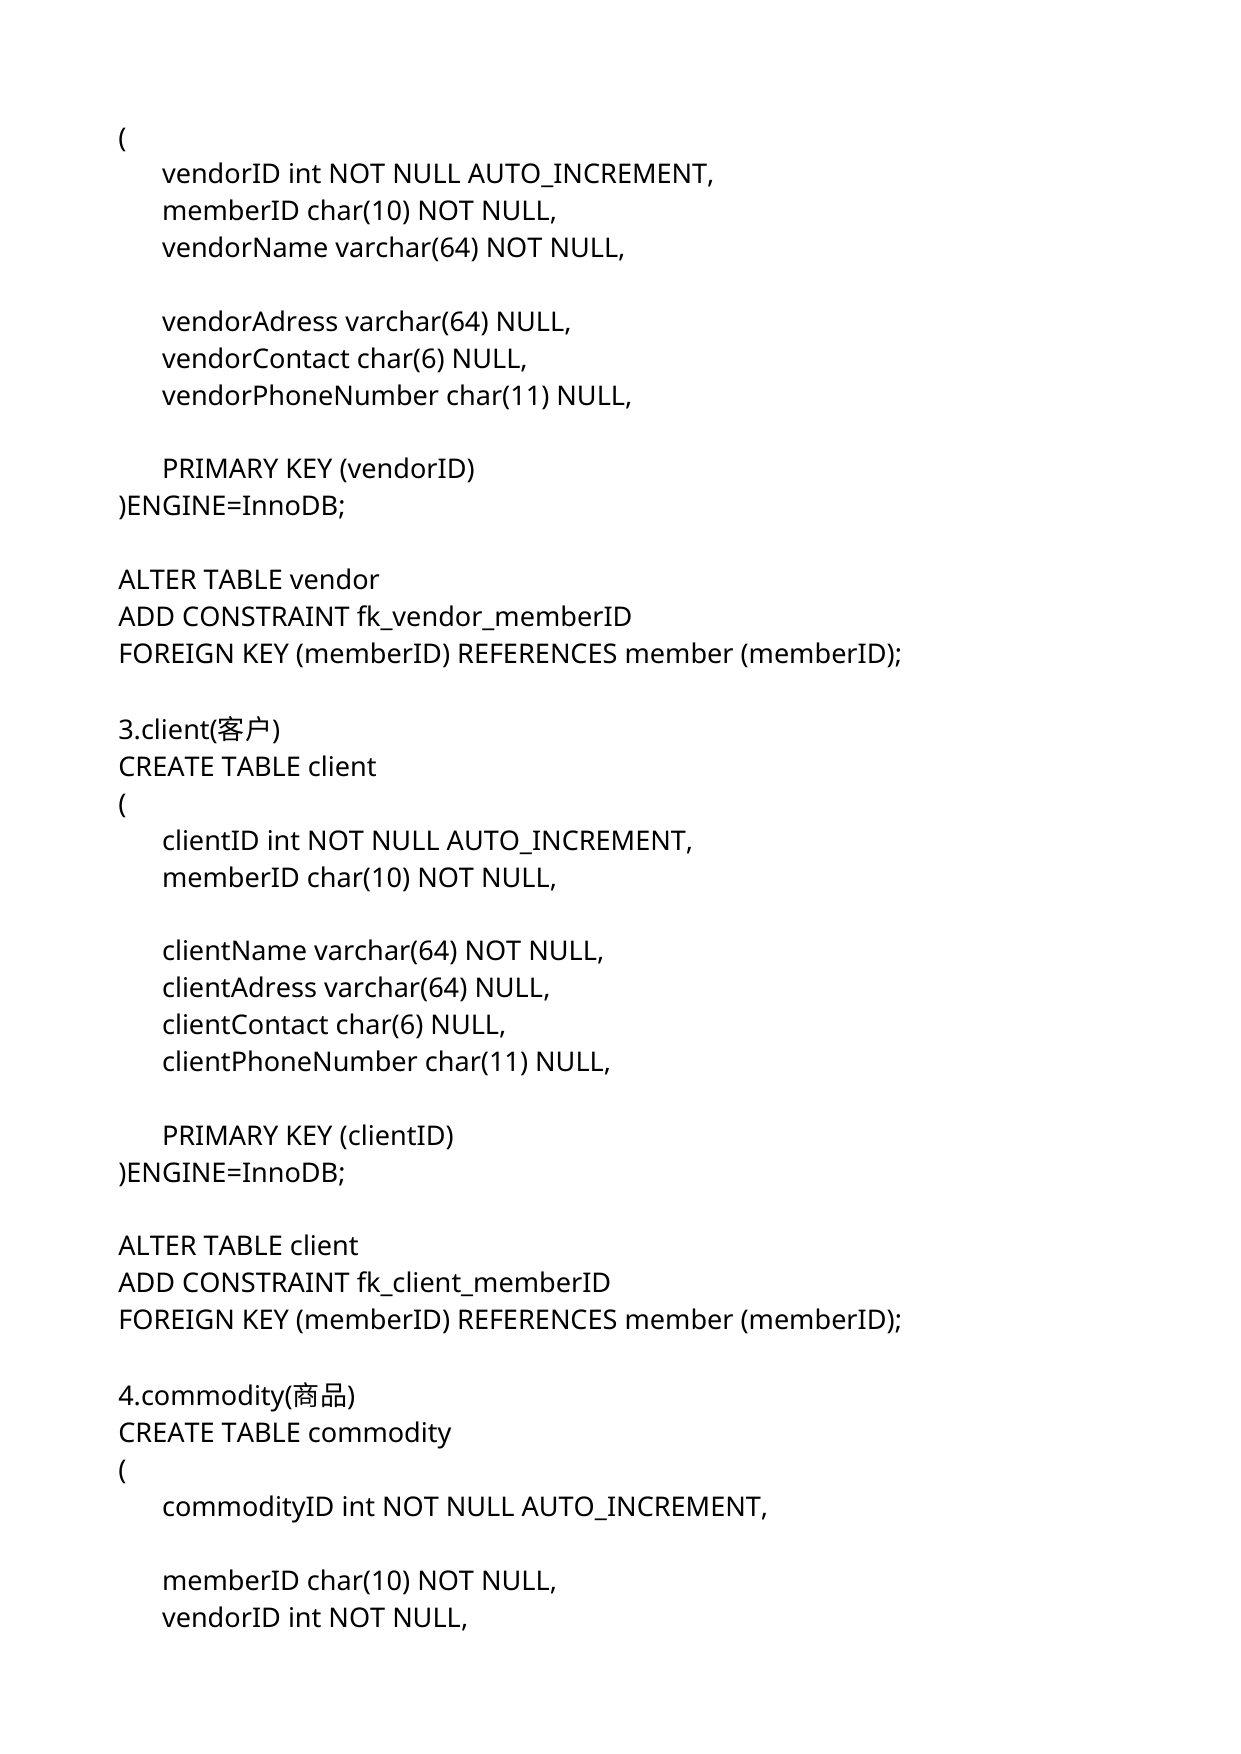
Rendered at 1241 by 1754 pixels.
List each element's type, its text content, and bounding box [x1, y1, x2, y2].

text memberID char(10) NOT NULL, [118, 1561, 1122, 1598]
text commodityID int NOT NULL AUTO_INCREMENT, [118, 1487, 1122, 1524]
text ALTER TABLE client [118, 1227, 1122, 1264]
text clientPhoneNumber char(11) NULL, [118, 1042, 1122, 1079]
text vendorAdress varchar(64) NULL, [118, 302, 1122, 339]
text clientName varchar(64) NOT NULL, [118, 932, 1122, 969]
text CREATE TABLE commodity [118, 1414, 1122, 1451]
text FOREIGN KEY (memberID) REFERENCES member (memberID); [118, 634, 1122, 671]
text PRIMARY KEY (vendorID) [118, 450, 1122, 487]
text ADD CONSTRAINT fk_vendor_memberID [118, 597, 1122, 634]
text ( [118, 118, 1122, 155]
text vendorID int NOT NULL AUTO_INCREMENT, [118, 155, 1122, 192]
text clientID int NOT NULL AUTO_INCREMENT, [118, 821, 1122, 858]
text ( [118, 1451, 1122, 1487]
text vendorName varchar(64) NOT NULL, [118, 229, 1122, 266]
text FOREIGN KEY (memberID) REFERENCES member (memberID); [118, 1301, 1122, 1337]
text vendorContact char(6) NULL, [118, 339, 1122, 376]
text memberID char(10) NOT NULL, [118, 192, 1122, 229]
text vendorPhoneNumber char(11) NULL, [118, 376, 1122, 413]
text 4.commodity(商品) [118, 1374, 1122, 1414]
text )ENGINE=InnoDB; [118, 1153, 1122, 1190]
text clientAdress varchar(64) NULL, [118, 969, 1122, 1006]
text clientContact char(6) NULL, [118, 1006, 1122, 1042]
text )ENGINE=InnoDB; [118, 487, 1122, 524]
text CREATE TABLE client [118, 747, 1122, 784]
text ADD CONSTRAINT fk_client_memberID [118, 1264, 1122, 1301]
text ALTER TABLE vendor [118, 561, 1122, 597]
text vendorID int NOT NULL, [118, 1598, 1122, 1635]
text 3.client(客户) [118, 708, 1122, 747]
text ( [118, 784, 1122, 821]
text PRIMARY KEY (clientID) [118, 1116, 1122, 1153]
text memberID char(10) NOT NULL, [118, 858, 1122, 895]
